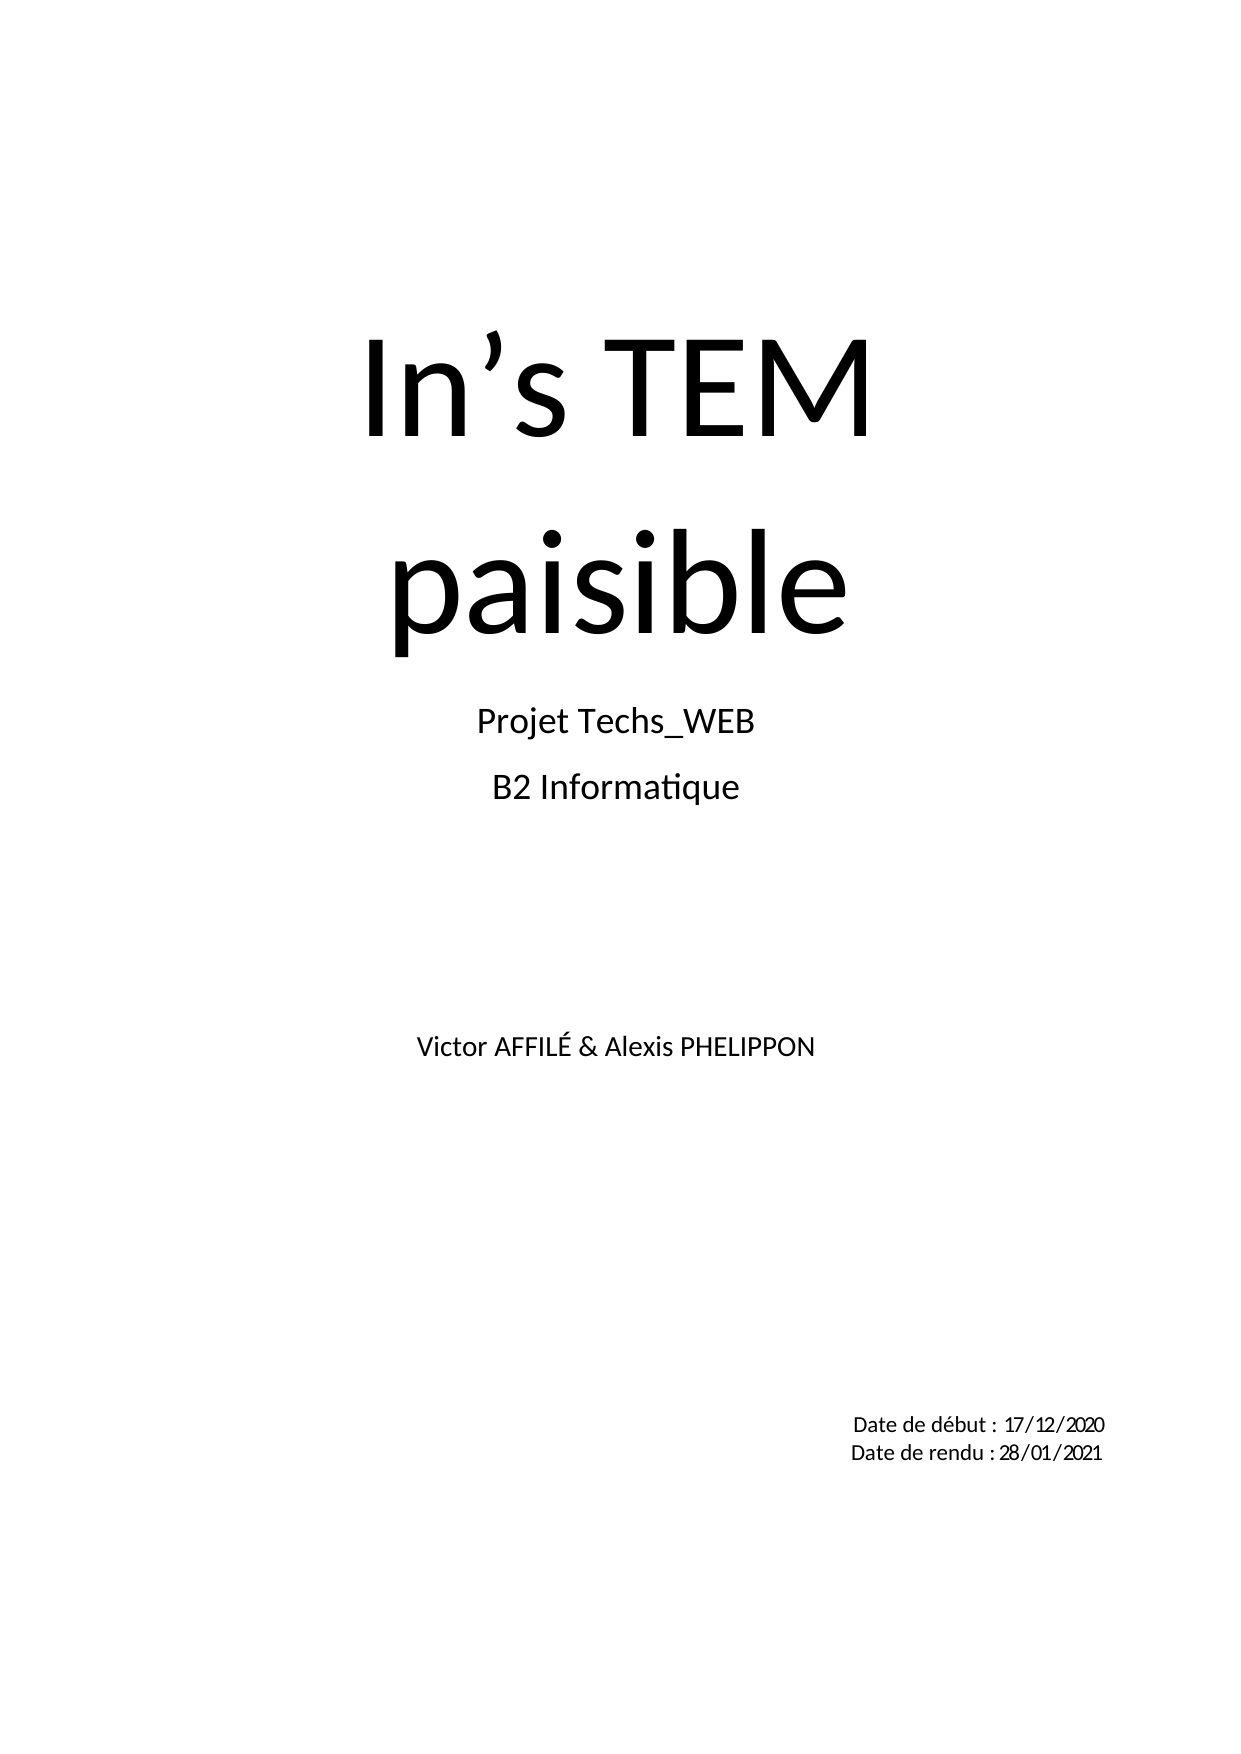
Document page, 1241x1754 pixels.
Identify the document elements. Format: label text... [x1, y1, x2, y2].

text In’s TEM paisible [165, 290, 1071, 668]
text Date de rendu : 28 / 01 / 2021 [127, 1438, 1105, 1466]
text Victor AFFILÉ & Alexis PHELIPPON [127, 1028, 1105, 1063]
text Projet Techs_WEB [127, 402, 1105, 743]
text Date de début : 17 / 12 / 2020 [127, 1410, 1105, 1438]
text B2 Informatique [127, 763, 1105, 809]
